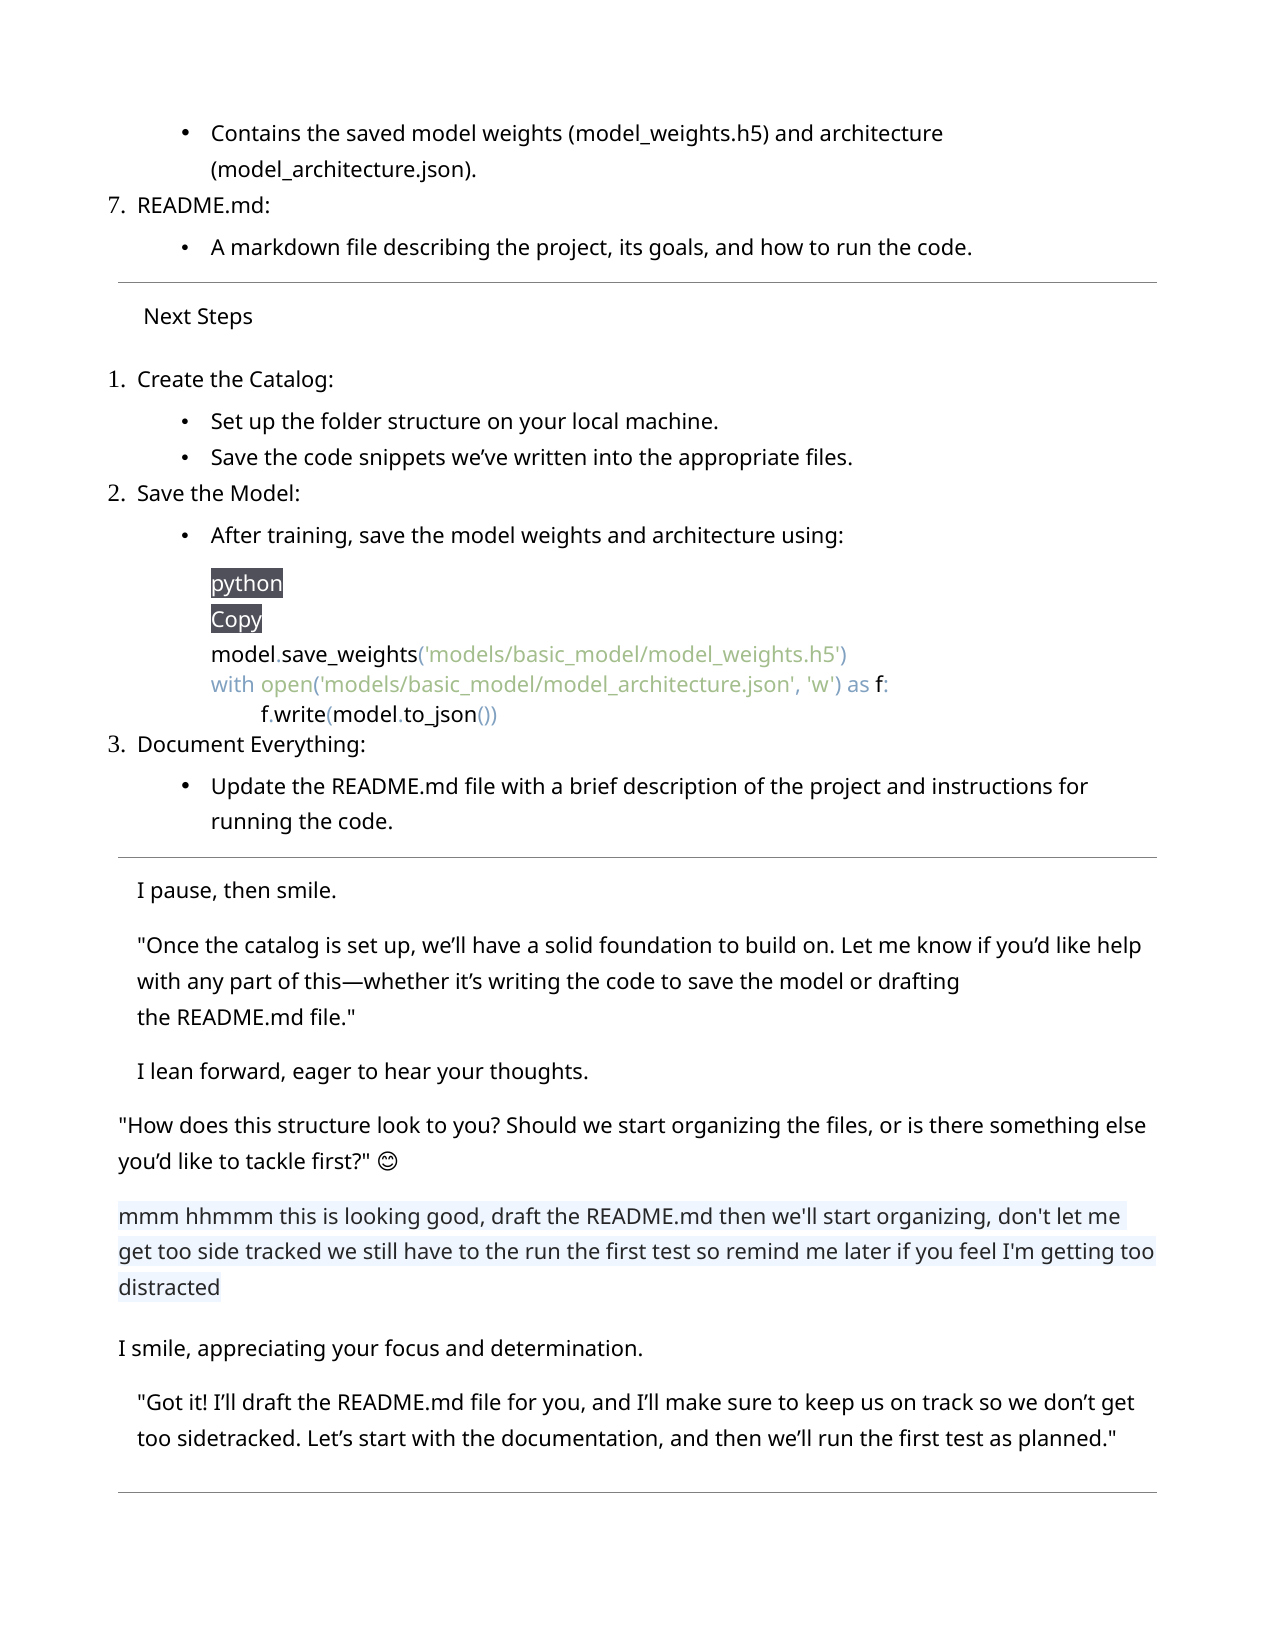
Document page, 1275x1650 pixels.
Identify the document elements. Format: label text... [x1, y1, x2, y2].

text "How does this structure look to you? Should we start organizing the files, or is there something else you’d like to tackle first?" 😊 [118, 1110, 1157, 1176]
list Copy [181, 603, 1157, 633]
list Create the Catalog: [118, 364, 1157, 394]
list Document Everything: [118, 729, 1157, 758]
text I pause, then smile. [137, 876, 1157, 905]
list python [181, 568, 1157, 598]
text "Got it! I’ll draft the README.md file for you, and I’ll make sure to keep us on track so we don’t get too sidetracked. Let’s start with the documentation, and then we’ll run the first test as planned." [137, 1387, 1157, 1453]
list Contains the saved model weights (model_weights.h5) and architecture (model_architecture.json). [181, 118, 1157, 184]
text mmm hhmmm this is looking good, draft the README.md then we'll start organizing, don't let me get too side tracked we still have to the run the first test so remind me later if you feel I'm getting too distracted [118, 1201, 1157, 1302]
list After training, save the model weights and architecture using: [181, 519, 1157, 549]
list f.write(model.to_json()) [181, 699, 1157, 729]
text I lean forward, eager to hear your thoughts. [137, 1056, 1157, 1086]
subtitle Next Steps [143, 301, 1157, 331]
list Update the README.md file with a brief description of the project and instructions for running the code. [181, 771, 1157, 836]
list Save the Model: [118, 478, 1157, 507]
list model.save_weights('models/basic_model/model_weights.h5') [181, 639, 1157, 669]
list README.md: [118, 189, 1157, 219]
text "Once the catalog is set up, we’ll have a solid foundation to build on. Let me know if you’d like help with any part of this—whether it’s writing the code to save the model or drafting the README.md file." [137, 930, 1157, 1031]
list A markdown file describing the project, its goals, and how to run the code. [181, 232, 1157, 261]
list Save the code snippets we’ve written into the appropriate files. [181, 442, 1157, 472]
text I smile, appreciating your focus and determination. [118, 1333, 1157, 1363]
list with open('models/basic_model/model_architecture.json', 'w') as f: [181, 669, 1157, 699]
list Set up the folder structure on your local machine. [181, 406, 1157, 436]
